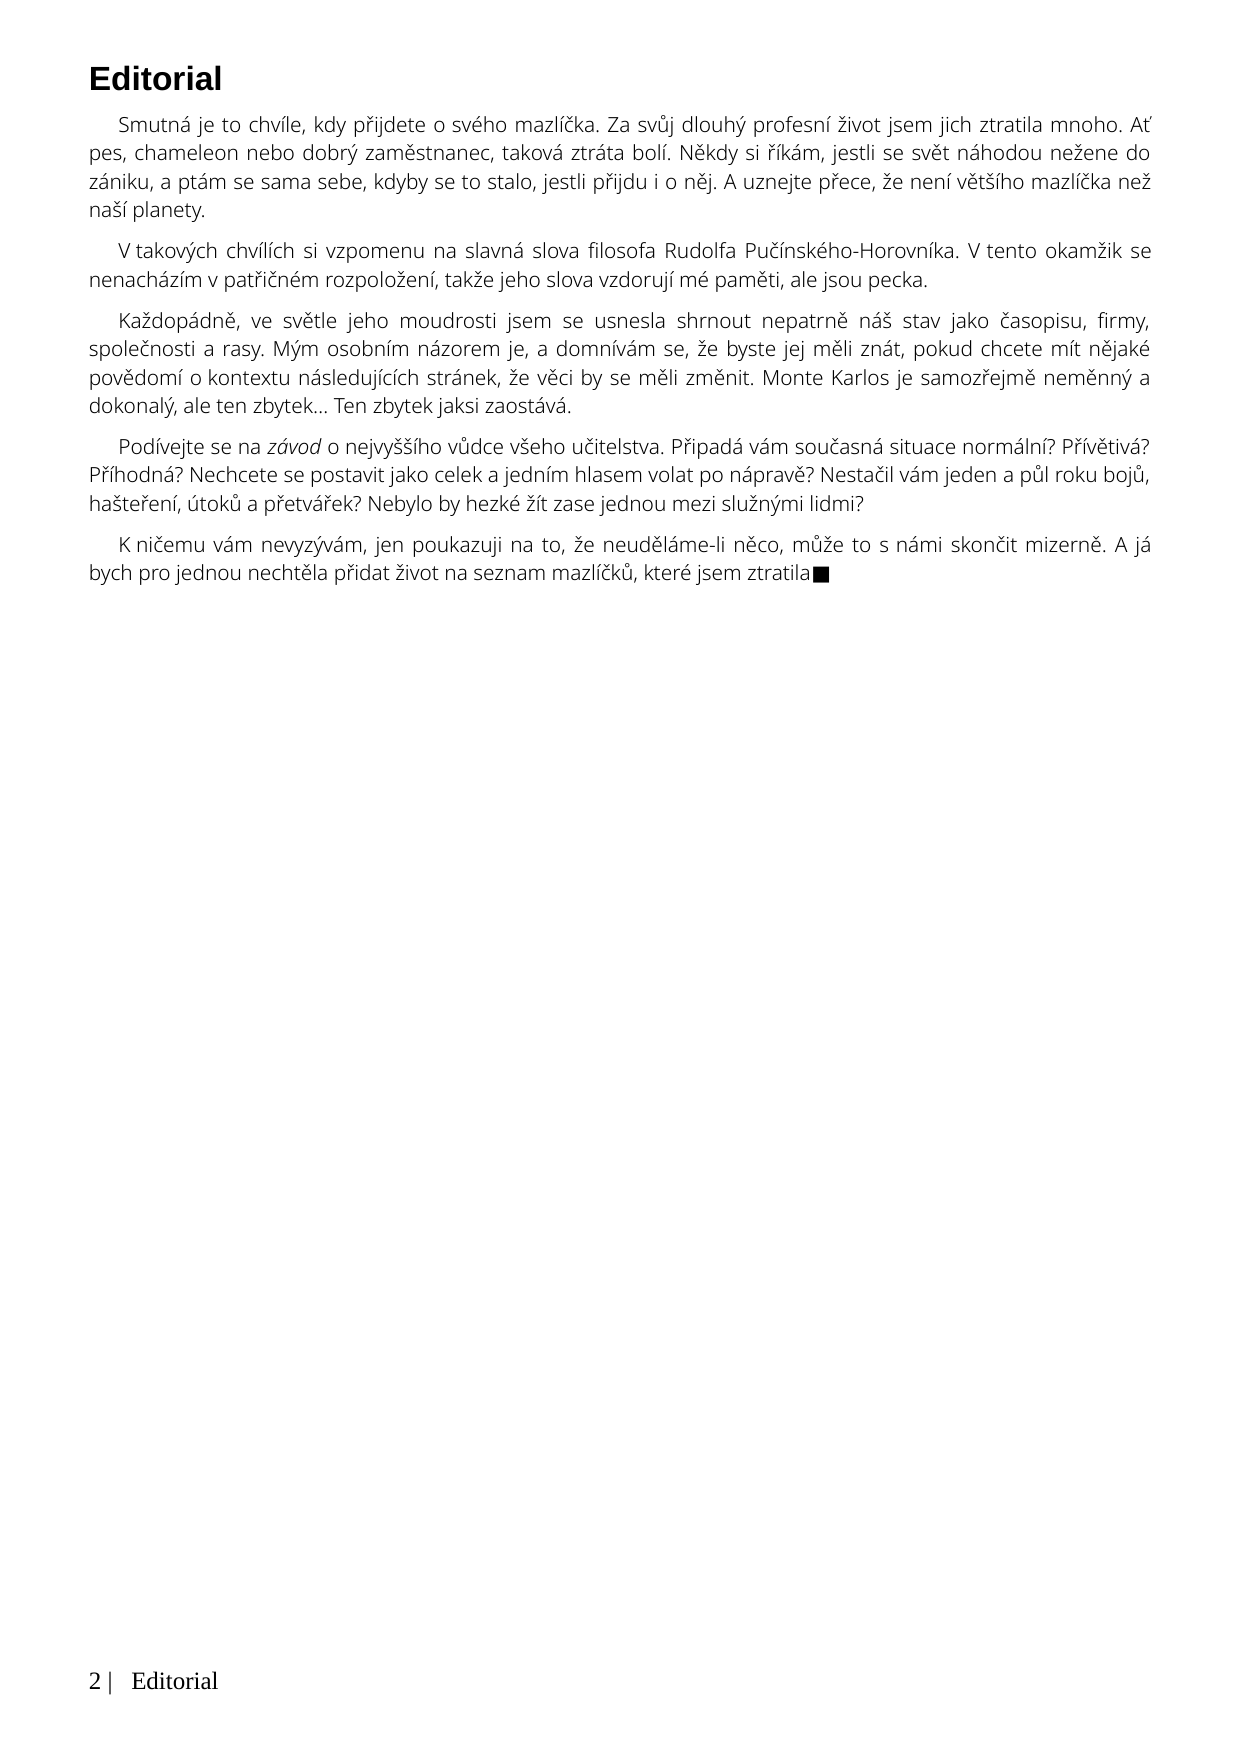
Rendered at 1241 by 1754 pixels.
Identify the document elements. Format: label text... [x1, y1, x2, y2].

text K ničemu vám nevyzývám, jen poukazuji na to, že neuděláme-li něco, může to s námi skončit mizerně. A já bych pro jednou nechtěla přidat život na seznam mazlíčků, které jsem ztratila■ [88, 530, 1152, 587]
text Podívejte se na závod o nejvyššího vůdce všeho učitelstva. Připadá vám současná situace normální? Přívětivá? Příhodná? Nechcete se postavit jako celek a jedním hlasem volat po nápravě? Nestačil vám jeden a půl roku bojů, hašteření, útoků a přetvářek? Nebylo by hezké žít zase jednou mezi služnými lidmi? [88, 432, 1152, 517]
subtitle Editorial [88, 59, 1152, 98]
text Každopádně, ve světle jeho moudrosti jsem se usnesla shrnout nepatrně náš stav jako časopisu, firmy, společnosti a rasy. Mým osobním názorem je, a domnívám se, že byste jej měli znát, pokud chcete mít nějaké povědomí o kontextu následujících stránek, že věci by se měli změnit. Monte Karlos je samozřejmě neměnný a dokonalý, ale ten zbytek… Ten zbytek jaksi zaostává. [88, 306, 1152, 419]
text Smutná je to chvíle, kdy přijdete o svého mazlíčka. Za svůj dlouhý profesní život jsem jich ztratila mnoho. Ať pes, chameleon nebo dobrý zaměstnanec, taková ztráta bolí. Někdy si říkám, jestli se svět náhodou nežene do zániku, a ptám se sama sebe, kdyby se to stalo, jestli přijdu i o něj. A uznejte přece, že není většího mazlíčka než naší planety. [88, 110, 1152, 224]
text V takových chvílích si vzpomenu na slavná slova filosofa Rudolfa Pučínského-Horovníka. V tento okamžik se nenacházím v patřičném rozpoložení, takže jeho slova vzdorují mé paměti, ale jsou pecka. [88, 236, 1152, 293]
